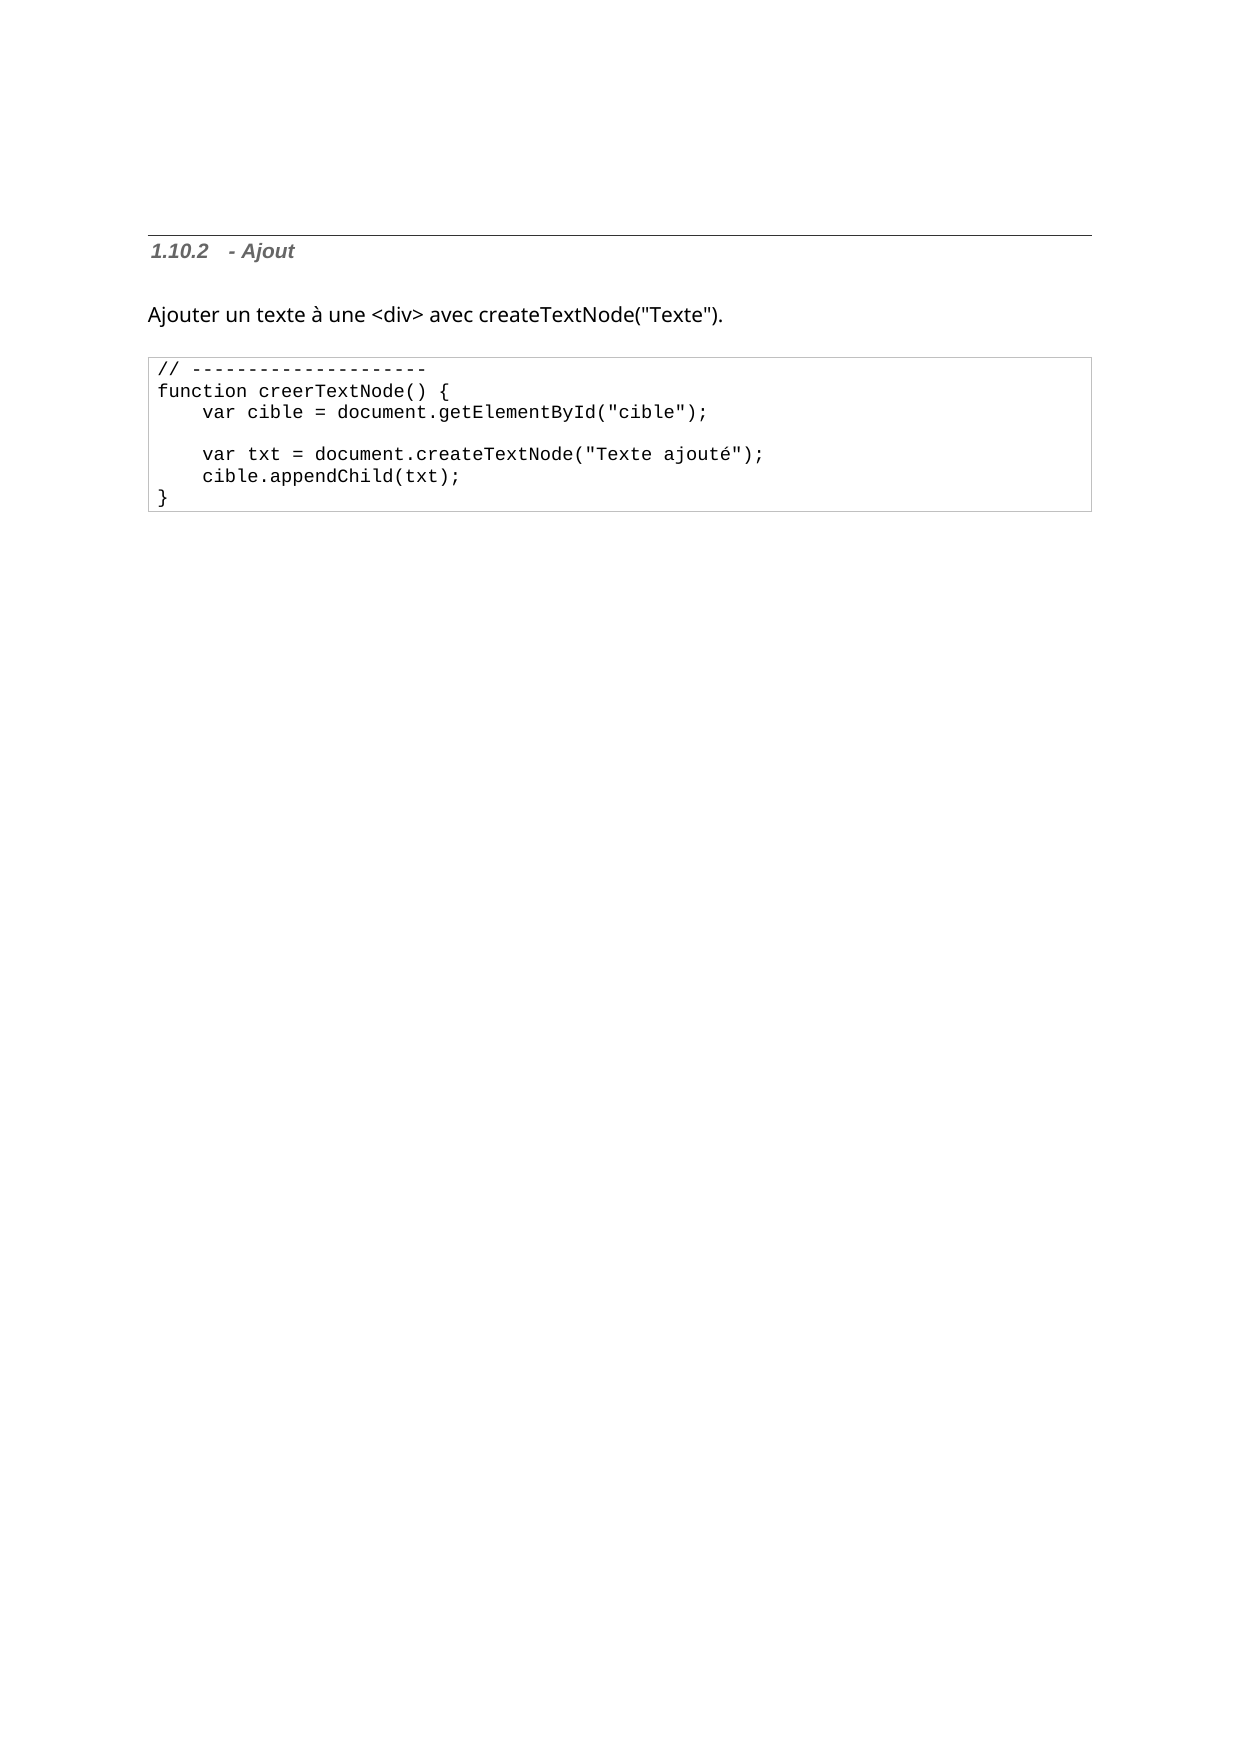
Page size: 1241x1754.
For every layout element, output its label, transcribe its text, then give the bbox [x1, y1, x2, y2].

text function creerTextNode() { [149, 378, 1091, 399]
text cible.appendChild(txt); [149, 463, 1091, 484]
text // --------------------- [149, 358, 1091, 378]
text var cible = document.getElementById("cible"); [149, 399, 1091, 424]
text var txt = document.createTextNode("Texte ajouté"); [149, 442, 1091, 463]
text } [149, 484, 1091, 511]
text Ajouter un texte à une <div> avec createTextNode("Texte"). [148, 300, 1092, 329]
subtitle - Ajout [148, 236, 1092, 266]
